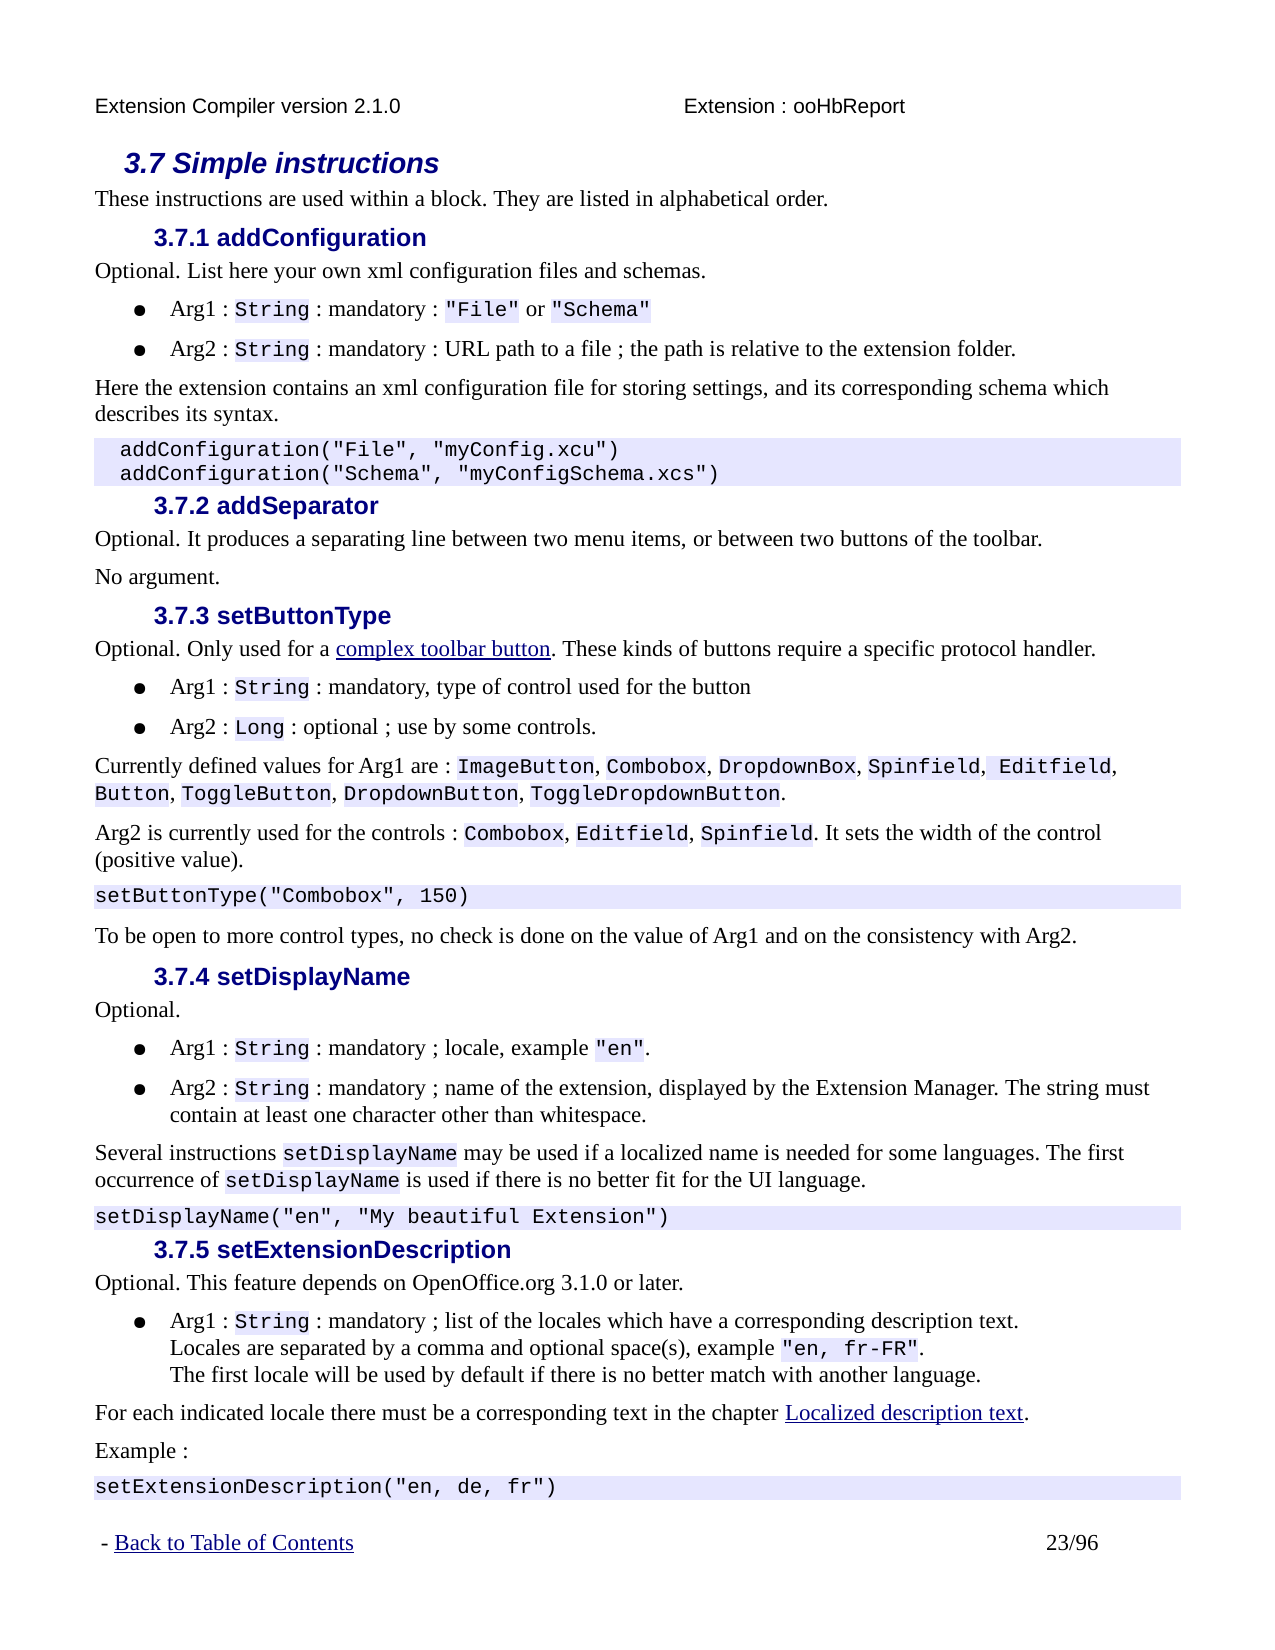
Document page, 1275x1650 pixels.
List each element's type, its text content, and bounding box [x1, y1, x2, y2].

text setDisplayName("en", "My beautiful Extension") [94, 1206, 1181, 1230]
text To be open to more control types, no check is done on the value of Arg1 and on the consistency with Arg2. [94, 923, 1181, 949]
list Arg1 : String : mandatory ; locale, example "en". [132, 1035, 1181, 1062]
list Arg1 : String : mandatory ; list of the locales which have a corresponding description text. Locales are separated by a comma and optional space(s), example "en, fr-FR". The first locale will be used by default if there is no better match with another language. [132, 1308, 1181, 1388]
text For each indicated locale there must be a corresponding text in the chapter Localized description text. [94, 1400, 1181, 1426]
subtitle addSeparator [153, 492, 1181, 520]
text Optional. It produces a separating line between two menu items, or between two buttons of the toolbar. [94, 526, 1181, 552]
text setExtensionDescription("en, de, fr") [94, 1476, 1181, 1500]
subtitle addConfiguration [153, 224, 1181, 252]
list Arg2 : Long : optional ; use by some controls. [132, 714, 1181, 741]
text No argument. [94, 564, 1181, 590]
text Example : [94, 1438, 1181, 1464]
text addConfiguration("Schema", "myConfigSchema.xcs") [94, 462, 1181, 486]
text Here the extension contains an xml configuration file for storing settings, and its corresponding schema which describes its syntax. [94, 375, 1181, 426]
list Arg2 : String : mandatory ; name of the extension, displayed by the Extension Manager. The string must contain at least one character other than whitespace. [132, 1075, 1181, 1127]
subtitle Simple instructions [124, 147, 1181, 180]
subtitle setButtonType [153, 602, 1181, 630]
text These instructions are used within a block. They are listed in alphabetical order. [94, 186, 1181, 211]
list Arg1 : String : mandatory : "File" or "Schema" [132, 296, 1181, 323]
text addConfiguration("File", "myConfig.xcu") [94, 438, 1181, 462]
text Optional. [94, 997, 1181, 1023]
subtitle setDisplayName [153, 963, 1181, 991]
text Optional. List here your own xml configuration files and schemas. [94, 258, 1181, 283]
text setButtonType("Combobox", 150) [94, 885, 1181, 909]
list Arg2 : String : mandatory : URL path to a file ; the path is relative to the extension folder. [132, 335, 1181, 362]
text Optional. This feature depends on OpenOffice.org 3.1.0 or later. [94, 1270, 1181, 1296]
text Several instructions setDisplayName may be used if a localized name is needed for some languages. The first occurrence of setDisplayName is used if there is no better fit for the UI language. [94, 1140, 1181, 1194]
text Optional. Only used for a complex toolbar button. These kinds of buttons require a specific protocol handler. [94, 636, 1181, 662]
text Currently defined values for Arg1 are : ImageButton, Combobox, DropdownBox, Spinfield, Editfield, Button, ToggleButton, DropdownButton, ToggleDropdownButton. [94, 753, 1181, 807]
subtitle setExtensionDescription [153, 1236, 1181, 1264]
text Arg2 is currently used for the controls : Combobox, Editfield, Spinfield. It sets the width of the control (positive value). [94, 820, 1181, 872]
list Arg1 : String : mandatory, type of control used for the button [132, 674, 1181, 701]
